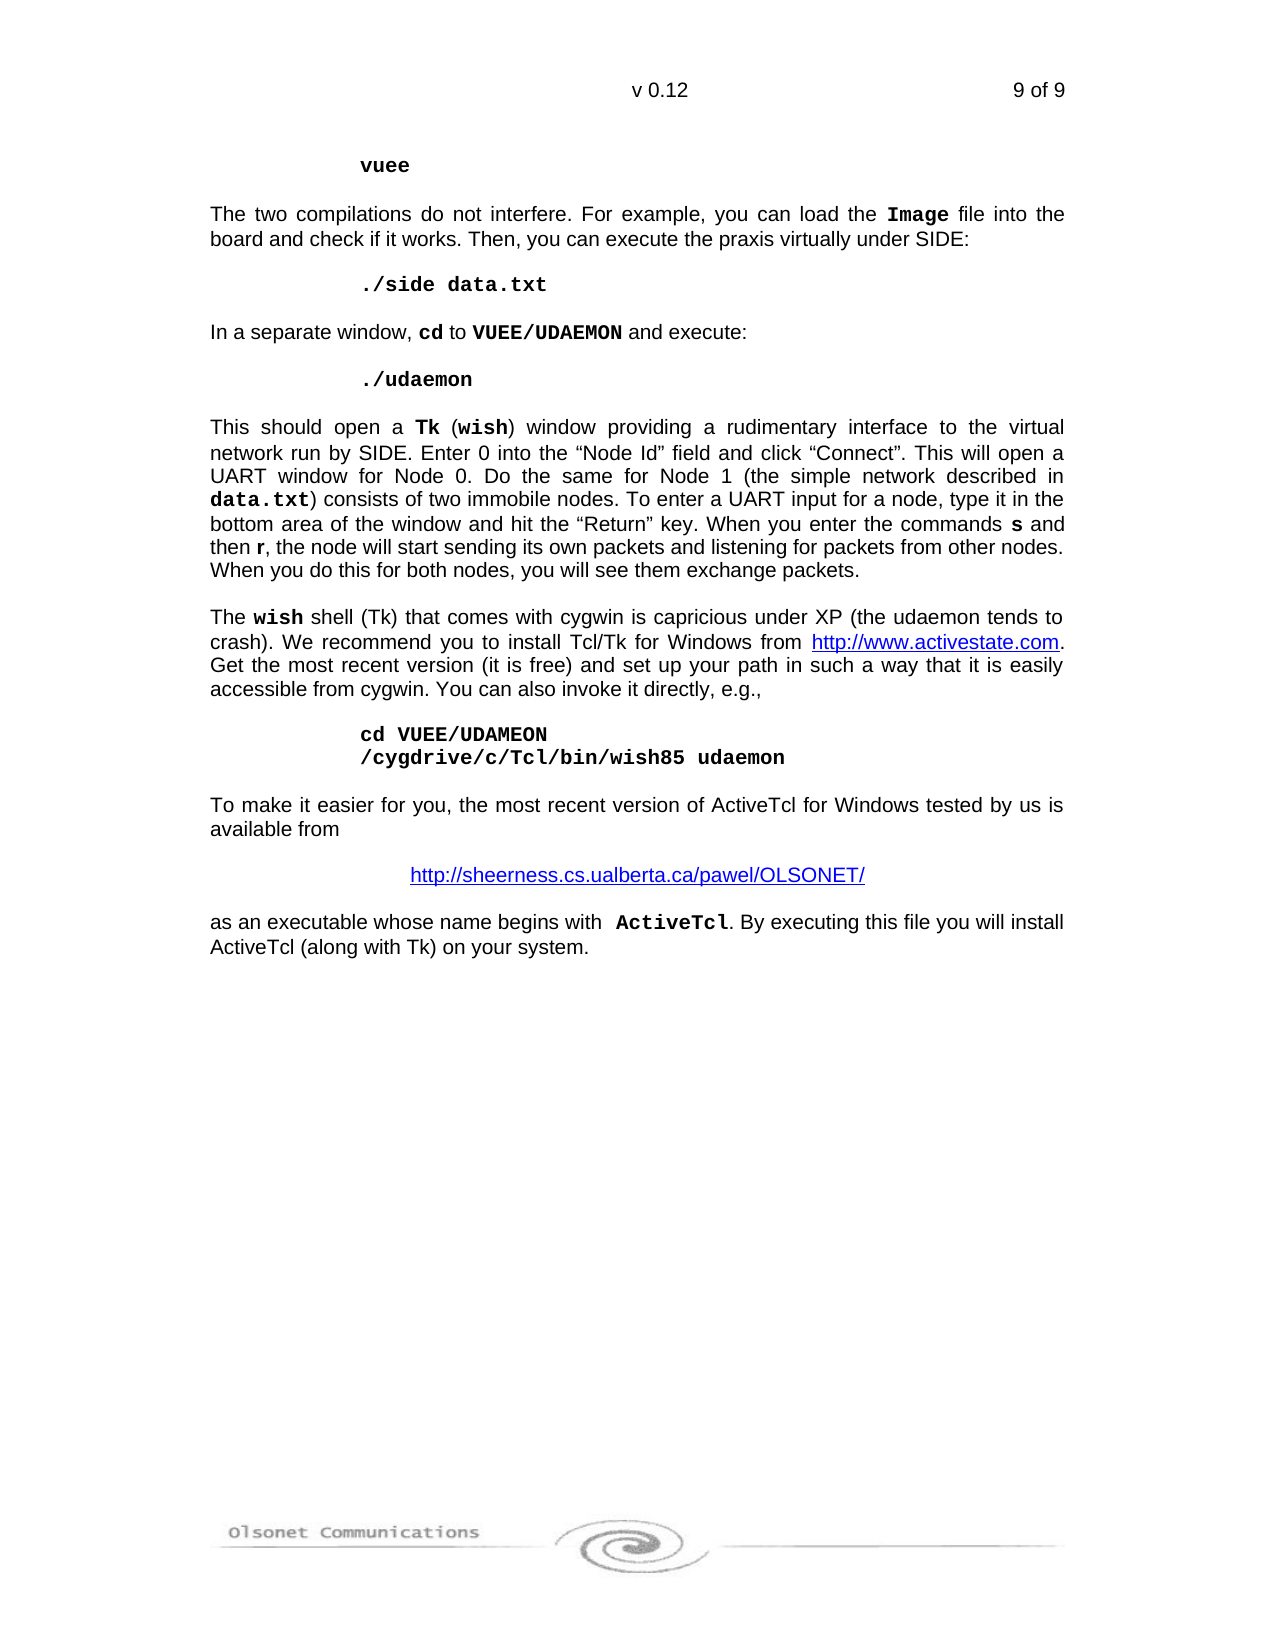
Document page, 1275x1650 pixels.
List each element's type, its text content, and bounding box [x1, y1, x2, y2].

text as an executable whose name begins with ActiveTcl. By executing this file you will install ActiveTcl (along with Tk) on your system. [210, 910, 1065, 958]
picture [210, 1504, 1065, 1596]
text ./side data.txt [210, 274, 1065, 297]
text vuee [210, 155, 1065, 179]
text cd VUEE/UDAMEON [210, 723, 1065, 747]
text To make it easier for you, the most recent version of ActiveTcl for Windows tested by us is available from [210, 794, 1065, 841]
text In a separate window, cd to VUEE/UDAEMON and execute: [210, 321, 1065, 346]
text http://sheerness.cs.ualberta.ca/pawel/OLSONET/ [210, 864, 1065, 887]
text ./udaemon [210, 369, 1065, 393]
text The two compilations do not interfere. For example, you can load the Image file into the board and check if it works. Then, you can execute the praxis virtually under SIDE: [210, 202, 1065, 251]
text This should open a Tk (wish) window providing a rudimentary interface to the virtual network run by SIDE. Enter 0 into the “Node Id” field and click “Connect”. This will open a UART window for Node 0. Do the same for Node 1 (the simple network described in data.txt) consists of two immobile nodes. To enter a UART input for a node, type it in the bottom area of the window and hit the “Return” key. When you enter the commands s and then r, the node will start sending its own packets and listening for packets from other nodes. When you do this for both nodes, you will see them exchange packets. [210, 416, 1065, 582]
text /cygdrive/c/Tcl/bin/wish85 udaemon [210, 747, 1065, 771]
text The wish shell (Tk) that comes with cygwin is capricious under XP (the udaemon tends to crash). We recommend you to install Tcl/Tk for Windows from http://www.activestate.com. Get the most recent version (it is free) and set up your path in such a way that it is easily accessible from cygwin. You can also invoke it directly, e.g., [210, 606, 1065, 700]
